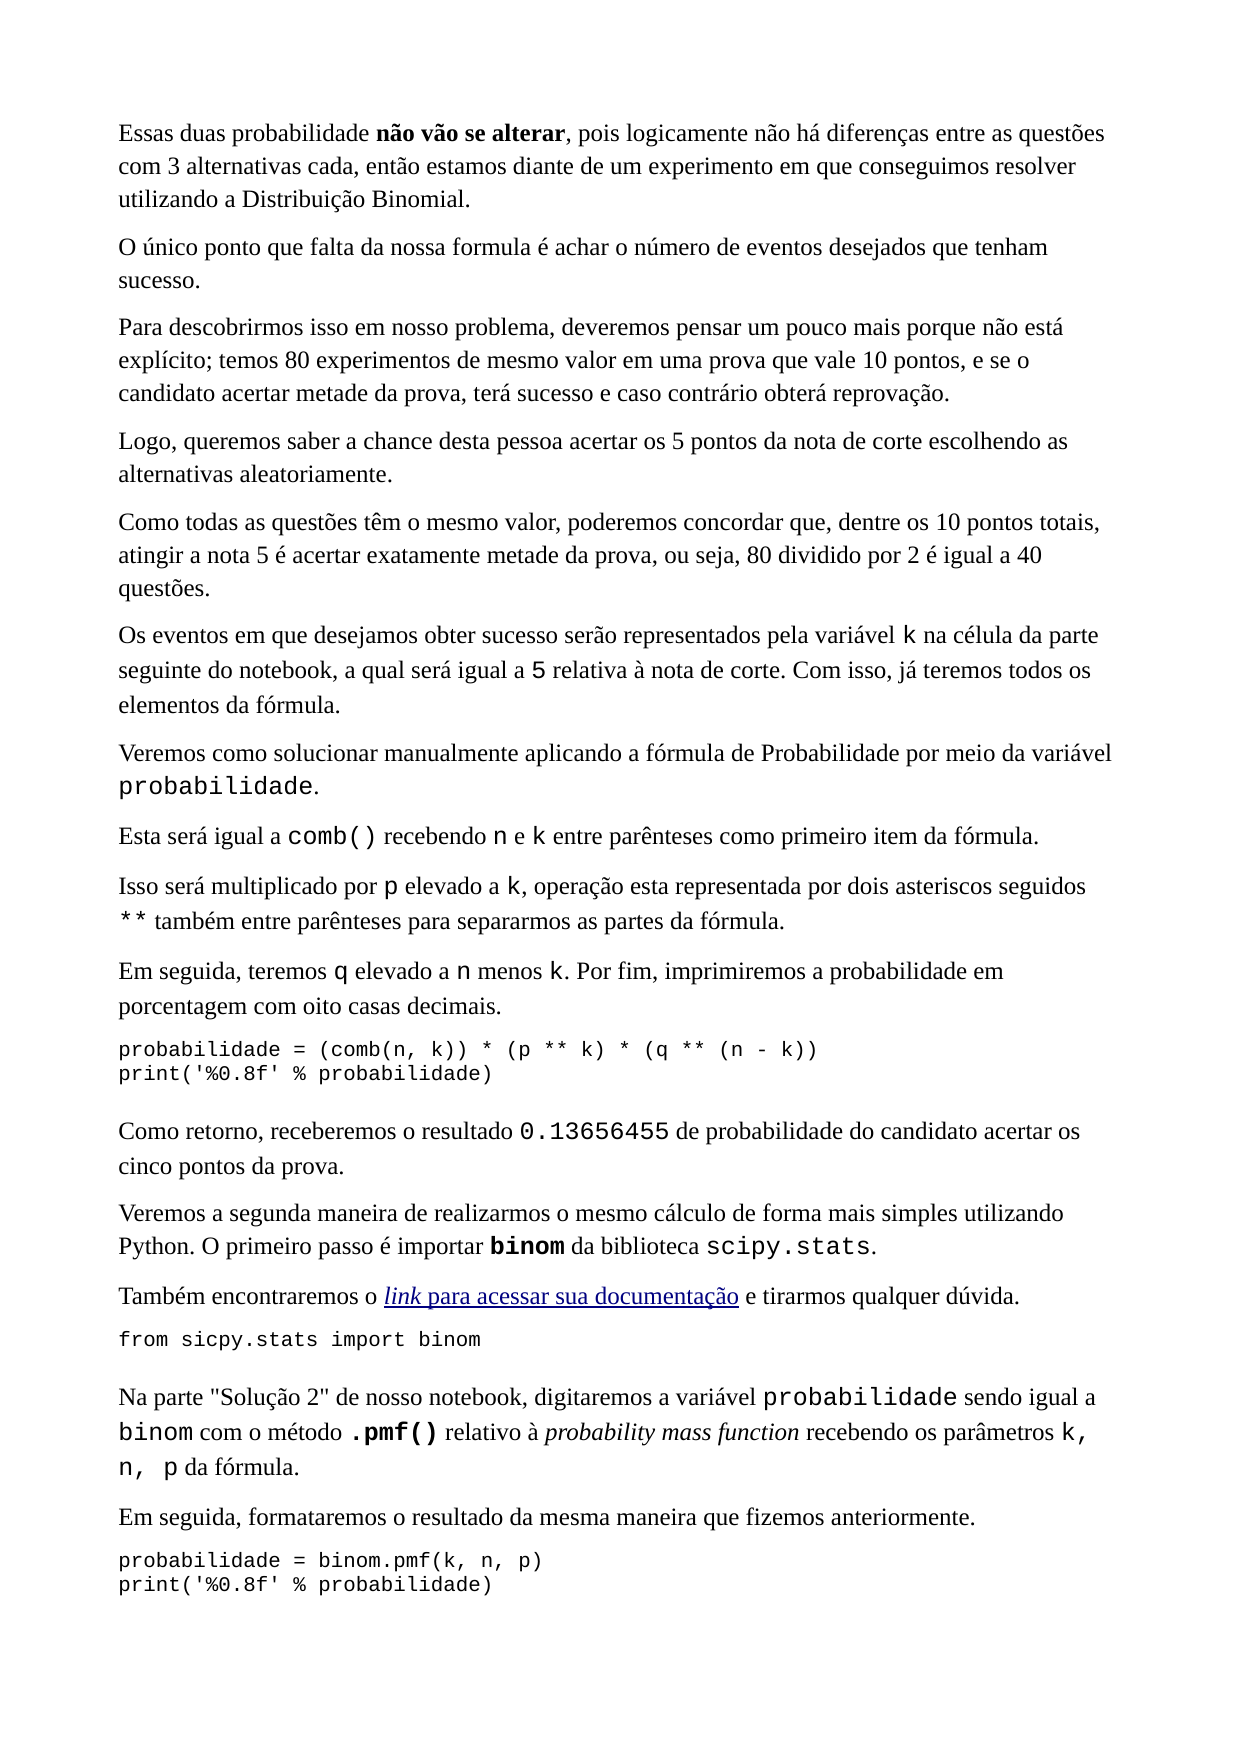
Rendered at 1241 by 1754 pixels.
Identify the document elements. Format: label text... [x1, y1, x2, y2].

text Essas duas probabilidade não vão se alterar, pois logicamente não há diferenças entre as questões com 3 alternativas cada, então estamos diante de um experimento em que conseguimos resolver utilizando a Distribuição Binomial. [118, 118, 1122, 213]
text from sicpy.stats import binom [118, 1329, 1122, 1353]
text print('%0.8f' % probabilidade) [118, 1574, 1122, 1597]
text Como retorno, receberemos o resultado 0.13656455 de probabilidade do candidato acertar os cinco pontos da prova. [118, 1116, 1122, 1179]
text print('%0.8f' % probabilidade) [118, 1063, 1122, 1086]
text Esta será igual a comb() recebendo n e k entre parênteses como primeiro item da fórmula. [118, 821, 1122, 852]
text Também encontraremos o link para acessar sua documentação e tirarmos qualquer dúvida. [118, 1281, 1122, 1310]
text O único ponto que falta da nossa formula é achar o número de eventos desejados que tenham sucesso. [118, 232, 1122, 293]
text Veremos como solucionar manualmente aplicando a fórmula de Probabilidade por meio da variável probabilidade. [118, 738, 1122, 802]
text Em seguida, formataremos o resultado da mesma maneira que fizemos anteriormente. [118, 1502, 1122, 1531]
text Na parte "Solução 2" de nosso notebook, digitaremos a variável probabilidade sendo igual a binom com o método .pmf() relativo à probability mass function recebendo os parâmetros k, n, p da fórmula. [118, 1382, 1122, 1483]
text Isso será multiplicado por p elevado a k, operação esta representada por dois asteriscos seguidos ** também entre parênteses para separarmos as partes da fórmula. [118, 871, 1122, 937]
text Para descobrirmos isso em nosso problema, deveremos pensar um pouco mais porque não está explícito; temos 80 experimentos de mesmo valor em uma prova que vale 10 pontos, e se o candidato acertar metade da prova, terá sucesso e caso contrário obterá reprovação. [118, 312, 1122, 407]
text probabilidade = (comb(n, k)) * (p ** k) * (q ** (n - k)) [118, 1039, 1122, 1063]
text Em seguida, teremos q elevado a n menos k. Por fim, imprimiremos a probabilidade em porcentagem com oito casas decimais. [118, 956, 1122, 1020]
text Como todas as questões têm o mesmo valor, poderemos concordar que, dentre os 10 pontos totais, atingir a nota 5 é acertar exatamente metade da prova, ou seja, 80 dividido por 2 é igual a 40 questões. [118, 507, 1122, 601]
text Veremos a segunda maneira de realizarmos o mesmo cálculo de forma mais simples utilizando Python. O primeiro passo é importar binom da biblioteca scipy.stats. [118, 1198, 1122, 1262]
text probabilidade = binom.pmf(k, n, p) [118, 1550, 1122, 1574]
text Os eventos em que desejamos obter sucesso serão representados pela variável k na célula da parte seguinte do notebook, a qual será igual a 5 relativa à nota de corte. Com isso, já teremos todos os elementos da fórmula. [118, 620, 1122, 719]
text Logo, queremos saber a chance desta pessoa acertar os 5 pontos da nota de corte escolhendo as alternativas aleatoriamente. [118, 426, 1122, 488]
